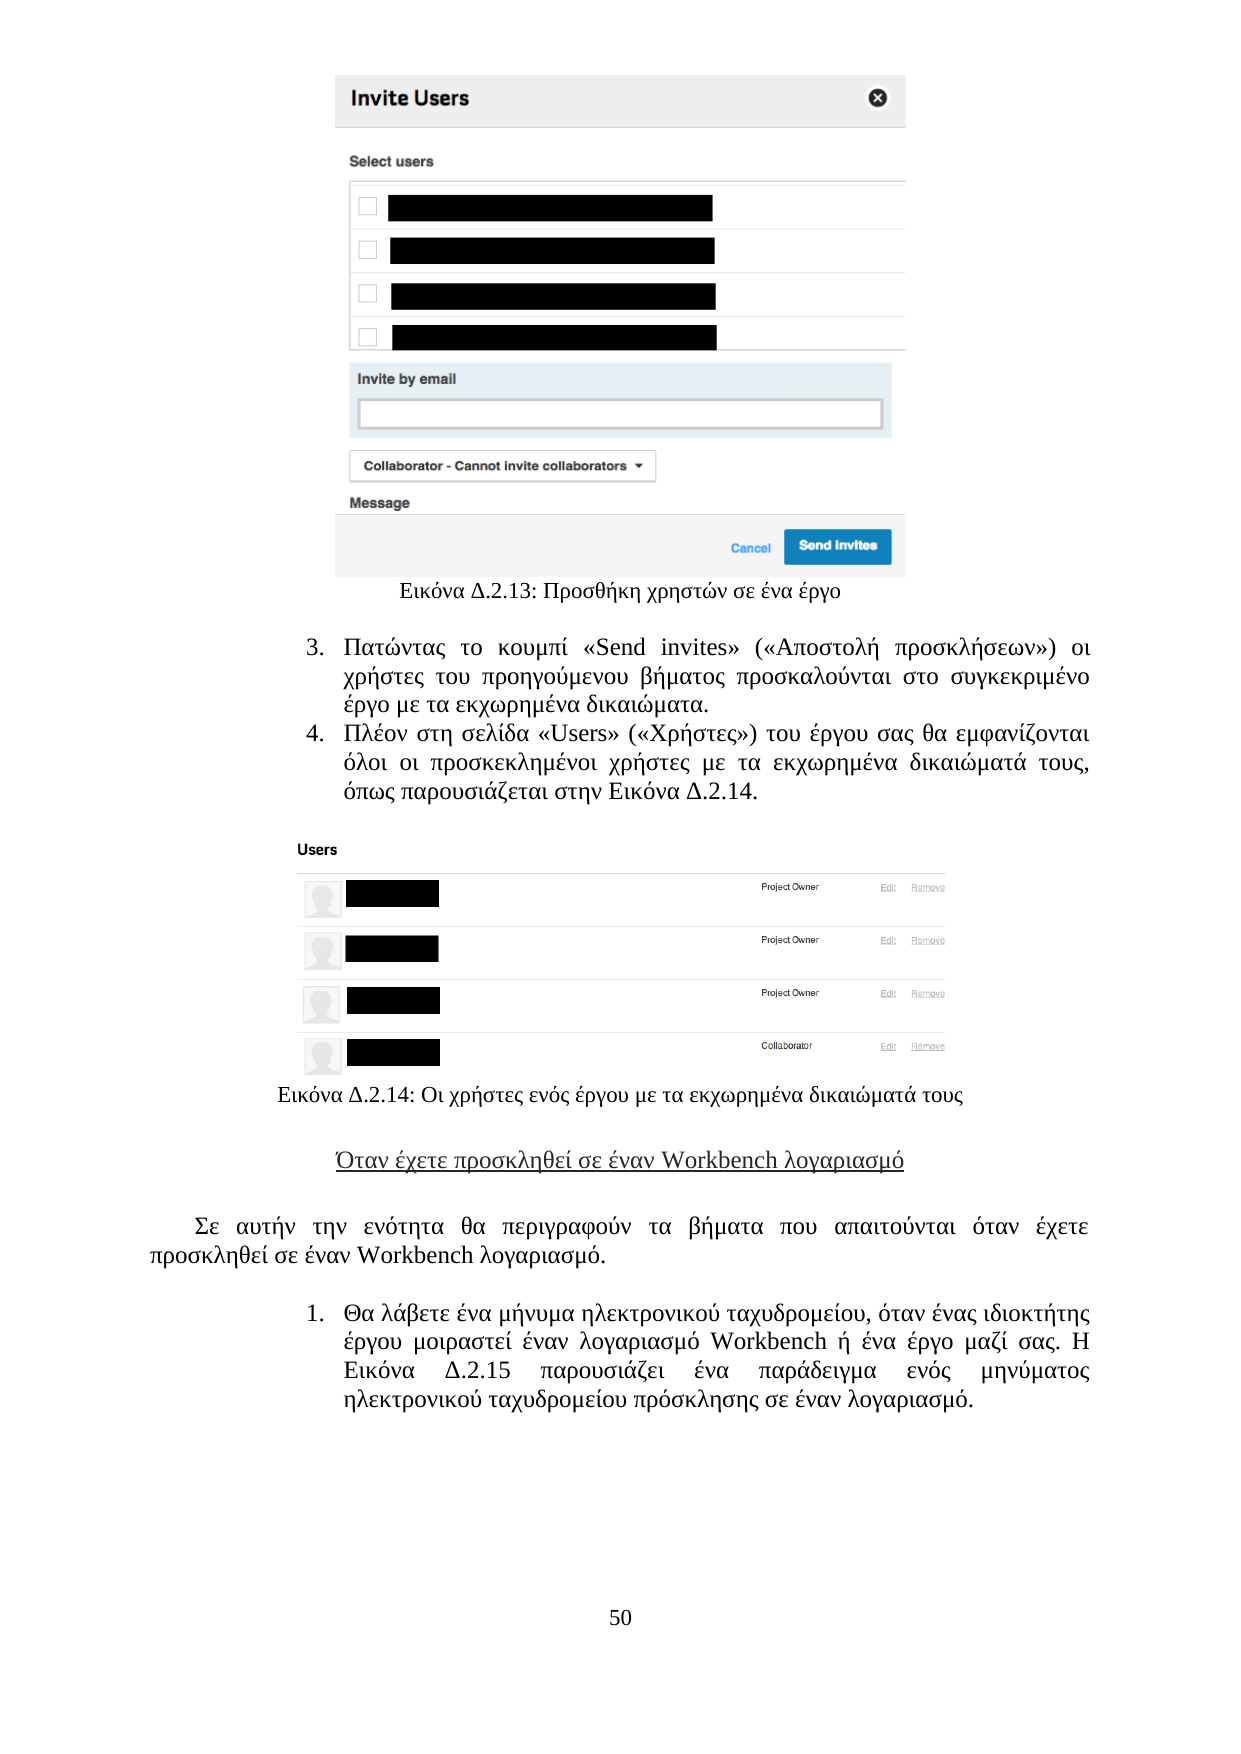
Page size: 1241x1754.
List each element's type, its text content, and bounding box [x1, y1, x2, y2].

list Πατώντας το κουμπί «Send invites» («Αποστολή προσκλήσεων») οι χρήστες του προηγούμενου βήματος προσκαλούνται στο συγκεκριμένο έργο με τα εκχωρημένα δικαιώματα. [306, 632, 1091, 718]
list Θα λάβετε ένα μήνυμα ηλεκτρονικού ταχυδρομείου, όταν ένας ιδιοκτήτης έργου μοιραστεί έναν λογαριασμό Workbench ή ένα έργο μαζί σας. Η Εικόνα Δ.2.15 παρουσιάζει ένα παράδειγμα ενός μηνύματος ηλεκτρονικού ταχυδρομείου πρόσκλησης σε έναν λογαριασμό. [306, 1298, 1091, 1413]
text Εικόνα Δ.2.14: Οι χρήστες ενός έργου με τα εκχωρημένα δικαιώματά τους [150, 1081, 1091, 1108]
text Σε αυτήν την ενότητα θα περιγραφούν τα βήματα που απαιτούνται όταν έχετε προσκληθεί σε έναν Workbench λογαριασμό. [150, 1211, 1091, 1269]
text Εικόνα Δ.2.13: Προσθήκη χρηστών σε ένα έργο [150, 577, 1091, 603]
subtitle Όταν έχετε προσκληθεί σε έναν Workbench λογαριασμό [150, 1145, 1091, 1174]
list Πλέον στη σελίδα «Users» («Χρήστες») του έργου σας θα εμφανίζονται όλοι οι προσκεκλημένοι χρήστες με τα εκχωρημένα δικαιώματά τους, όπως παρουσιάζεται στην Εικόνα Δ.2.14. [306, 718, 1091, 804]
